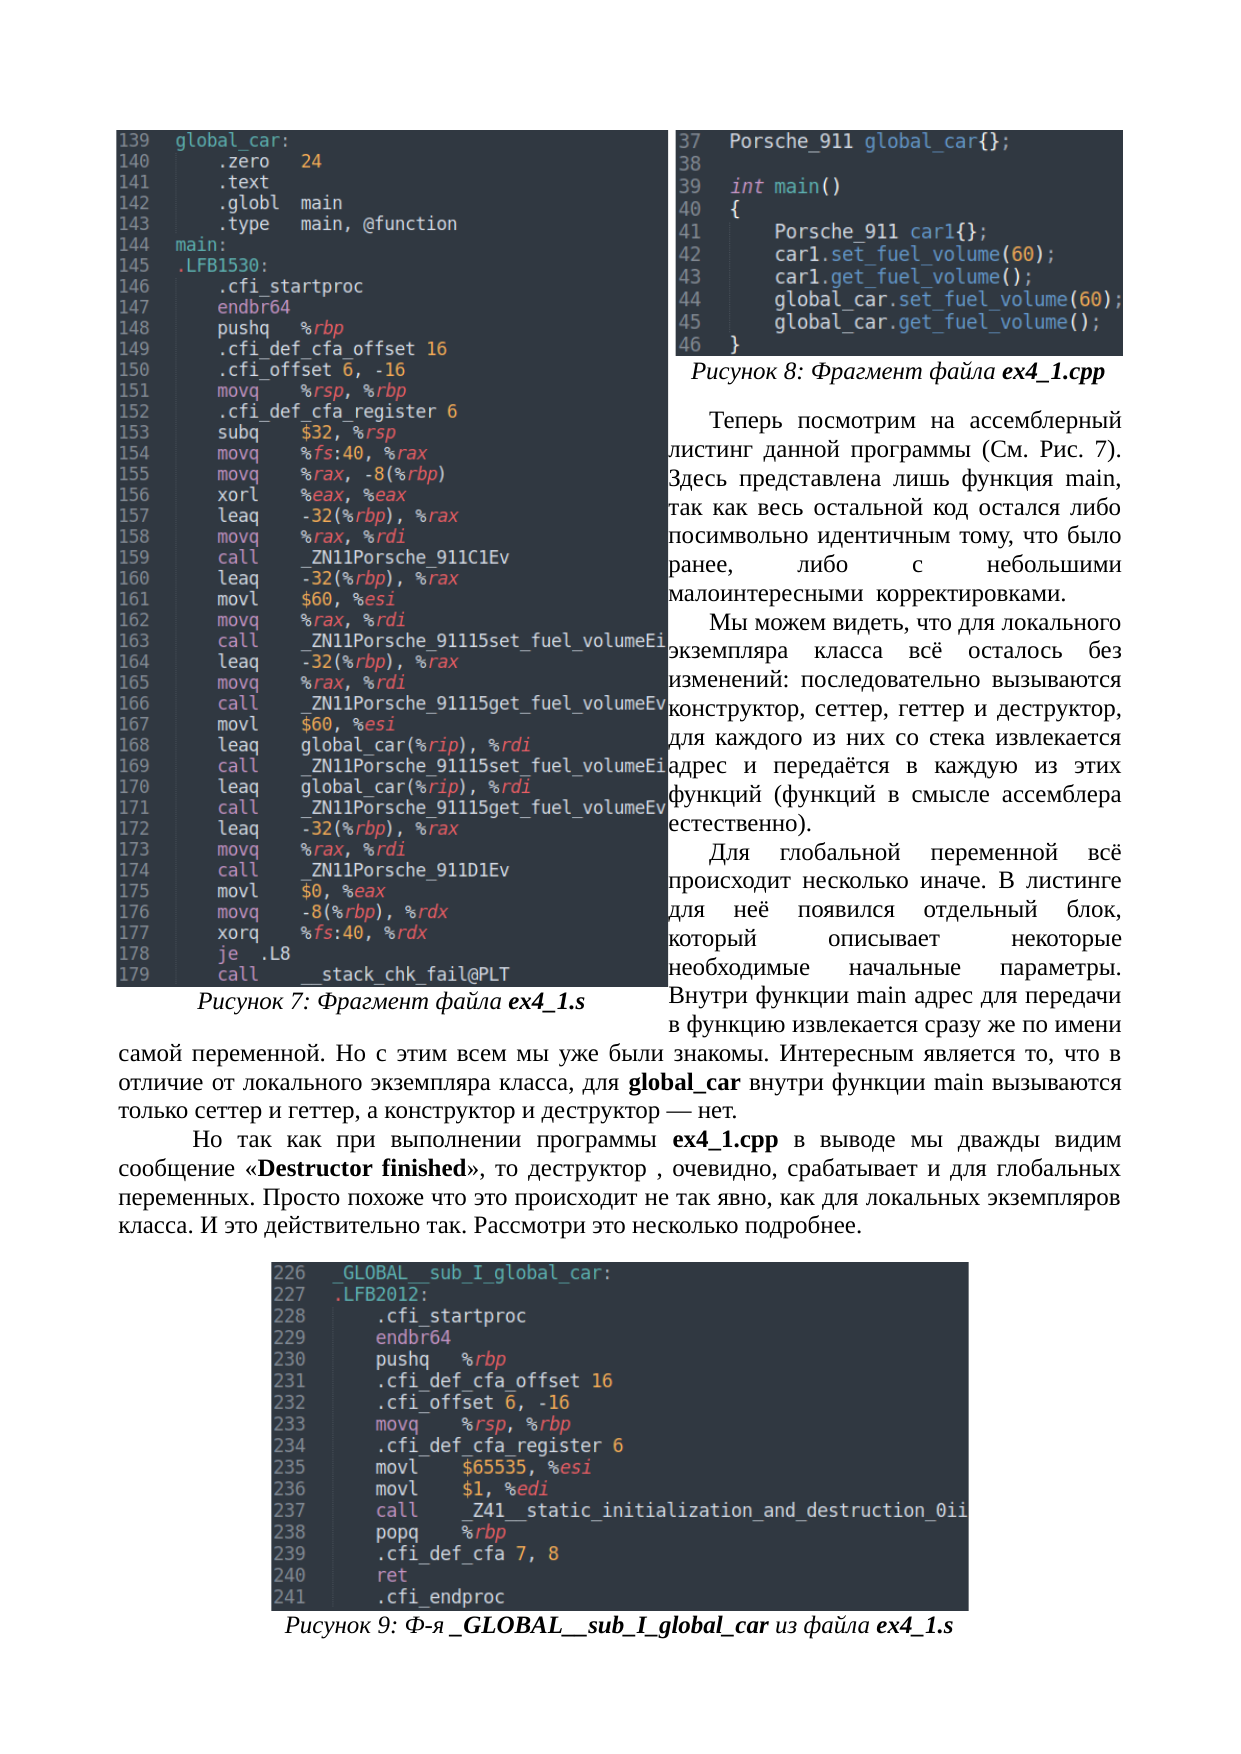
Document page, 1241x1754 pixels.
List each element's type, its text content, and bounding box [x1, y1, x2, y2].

text Мы можем видеть, что для локального экземпляра класса всё осталось без изменений: последовательно вызываются конструктор, сеттер, геттер и деструктор, для каждого из них со стека извлекается адрес и передаётся в каждую из этих функций (функций в смысле ассемблера естественно). [669, 607, 1122, 837]
text Рисунок 8: Фрагмент файла ex4_1.cpp [676, 356, 1123, 385]
picture [116, 130, 669, 987]
text Но так как при выполнении программы ex4_1.cpp в выводе мы дважды видим сообщение «Destructor finished», то деструктор , очевидно, срабатывает и для глобальных переменных. Просто похоже что это происходит не так явно, как для локальных экземпляров класса. И это действительно так. Рассмотри это несколько подробнее. [118, 1124, 1122, 1239]
picture [675, 130, 1123, 356]
picture [271, 1262, 969, 1611]
text Рисунок 7: Фрагмент файла ex4_1.s [116, 987, 668, 1015]
text Для глобальной переменной всё происходит несколько иначе. В листинге для неё появился отдельный блок, который описывает некоторые необходимые начальные параметры. Внутри функции main адрес для передачи в функцию извлекается сразу же по имени самой переменной. Но с этим всем мы уже были знакомы. Интересным является то, что в отличие от локального экземпляра класса, для global_car внутри функции main вызываются только сеттер и геттер, а конструктор и деструктор — нет. [118, 837, 1122, 1124]
text Рисунок 9: Ф-я _GLOBAL__sub_I_global_car из файла ex4_1.s [271, 1611, 969, 1639]
text Теперь посмотрим на ассемблерный листинг данной программы (См. Рис. 7). Здесь представлена лишь функция main, так как весь остальной код остался либо посимвольно идентичным тому, что было ранее, либо с небольшими малоинтересными корректировками. [669, 406, 1122, 607]
